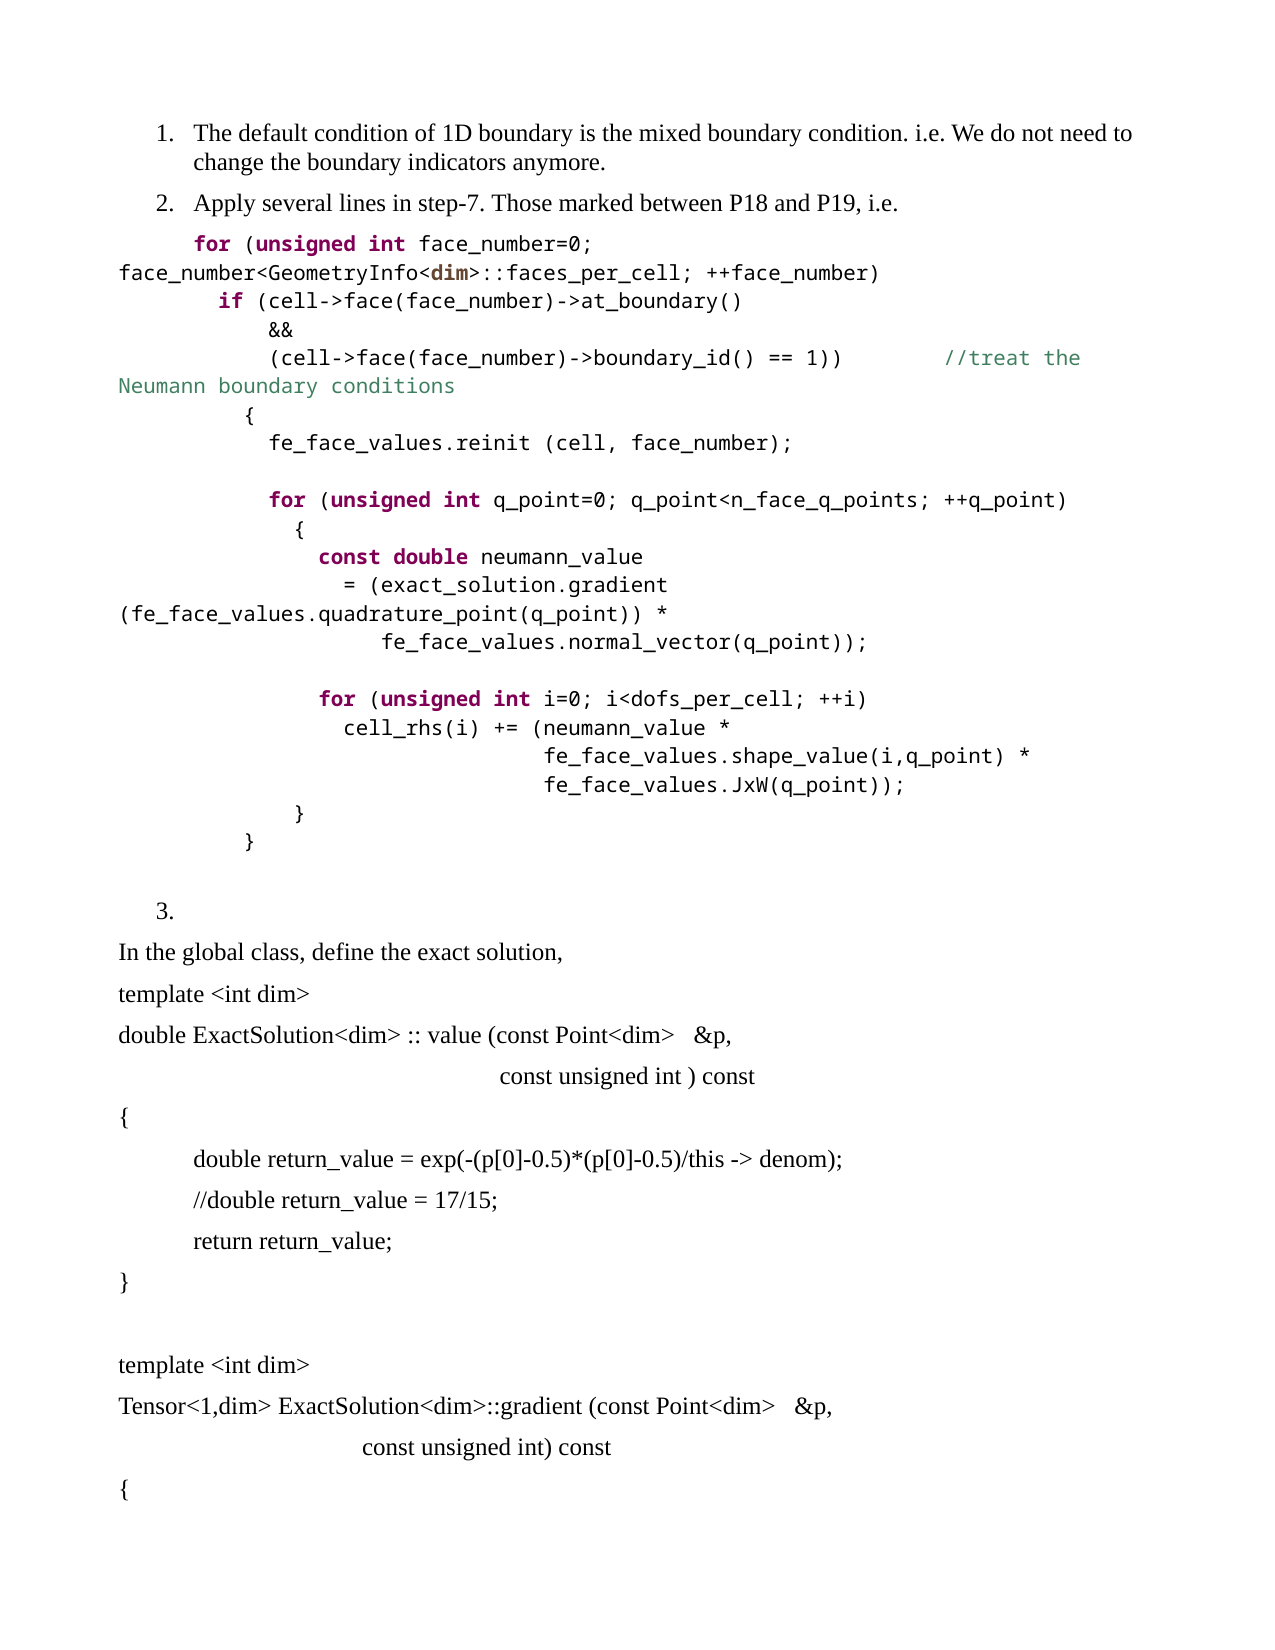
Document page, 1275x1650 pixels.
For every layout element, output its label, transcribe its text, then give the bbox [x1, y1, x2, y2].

text for (unsigned int face_number=0; face_number<GeometryInfo<dim>::faces_per_cell; ++face_number) [118, 229, 1157, 286]
text double return_value = exp(-(p[0]-0.5)*(p[0]-0.5)/this -> denom); [118, 1144, 1157, 1172]
text fe_face_values.JxW(q_point)); [118, 770, 1157, 798]
list The default condition of 1D boundary is the mixed boundary condition. i.e. We do not need to change the boundary indicators anymore. [156, 118, 1157, 176]
text for (unsigned int i=0; i<dofs_per_cell; ++i) [118, 684, 1157, 713]
list Apply several lines in step-7. Those marked between P18 and P19, i.e. [156, 188, 1157, 217]
text { [118, 1102, 1157, 1131]
text } [118, 1267, 1157, 1296]
text cell_rhs(i) += (neumann_value * [118, 713, 1157, 741]
text //double return_value = 17/15; [118, 1185, 1157, 1214]
text { [118, 1474, 1157, 1502]
text const unsigned int) const [118, 1432, 1157, 1461]
text template <int dim> [118, 979, 1157, 1007]
text In the global class, define the exact solution, [118, 937, 1157, 966]
text fe_face_values.reinit (cell, face_number); [118, 428, 1157, 457]
text (cell->face(face_number)->boundary_id() == 1)) //treat the Neumann boundary conditions [118, 343, 1157, 400]
text if (cell->face(face_number)->at_boundary() [118, 286, 1157, 315]
text } [118, 827, 1157, 855]
text Tensor<1,dim> ExactSolution<dim>::gradient (const Point<dim> &p, [118, 1391, 1157, 1420]
text return return_value; [118, 1226, 1157, 1255]
text { [118, 400, 1157, 428]
text for (unsigned int q_point=0; q_point<n_face_q_points; ++q_point) [118, 485, 1157, 514]
text } [118, 798, 1157, 827]
text fe_face_values.shape_value(i,q_point) * [118, 741, 1157, 770]
text template <int dim> [118, 1350, 1157, 1379]
text = (exact_solution.gradient (fe_face_values.quadrature_point(q_point)) * [118, 571, 1157, 627]
text const double neumann_value [118, 542, 1157, 571]
text double ExactSolution<dim> :: value (const Point<dim> &p, [118, 1020, 1157, 1049]
text && [118, 315, 1157, 343]
text { [118, 514, 1157, 542]
text const unsigned int ) const [118, 1061, 1157, 1090]
text fe_face_values.normal_vector(q_point)); [118, 627, 1157, 656]
